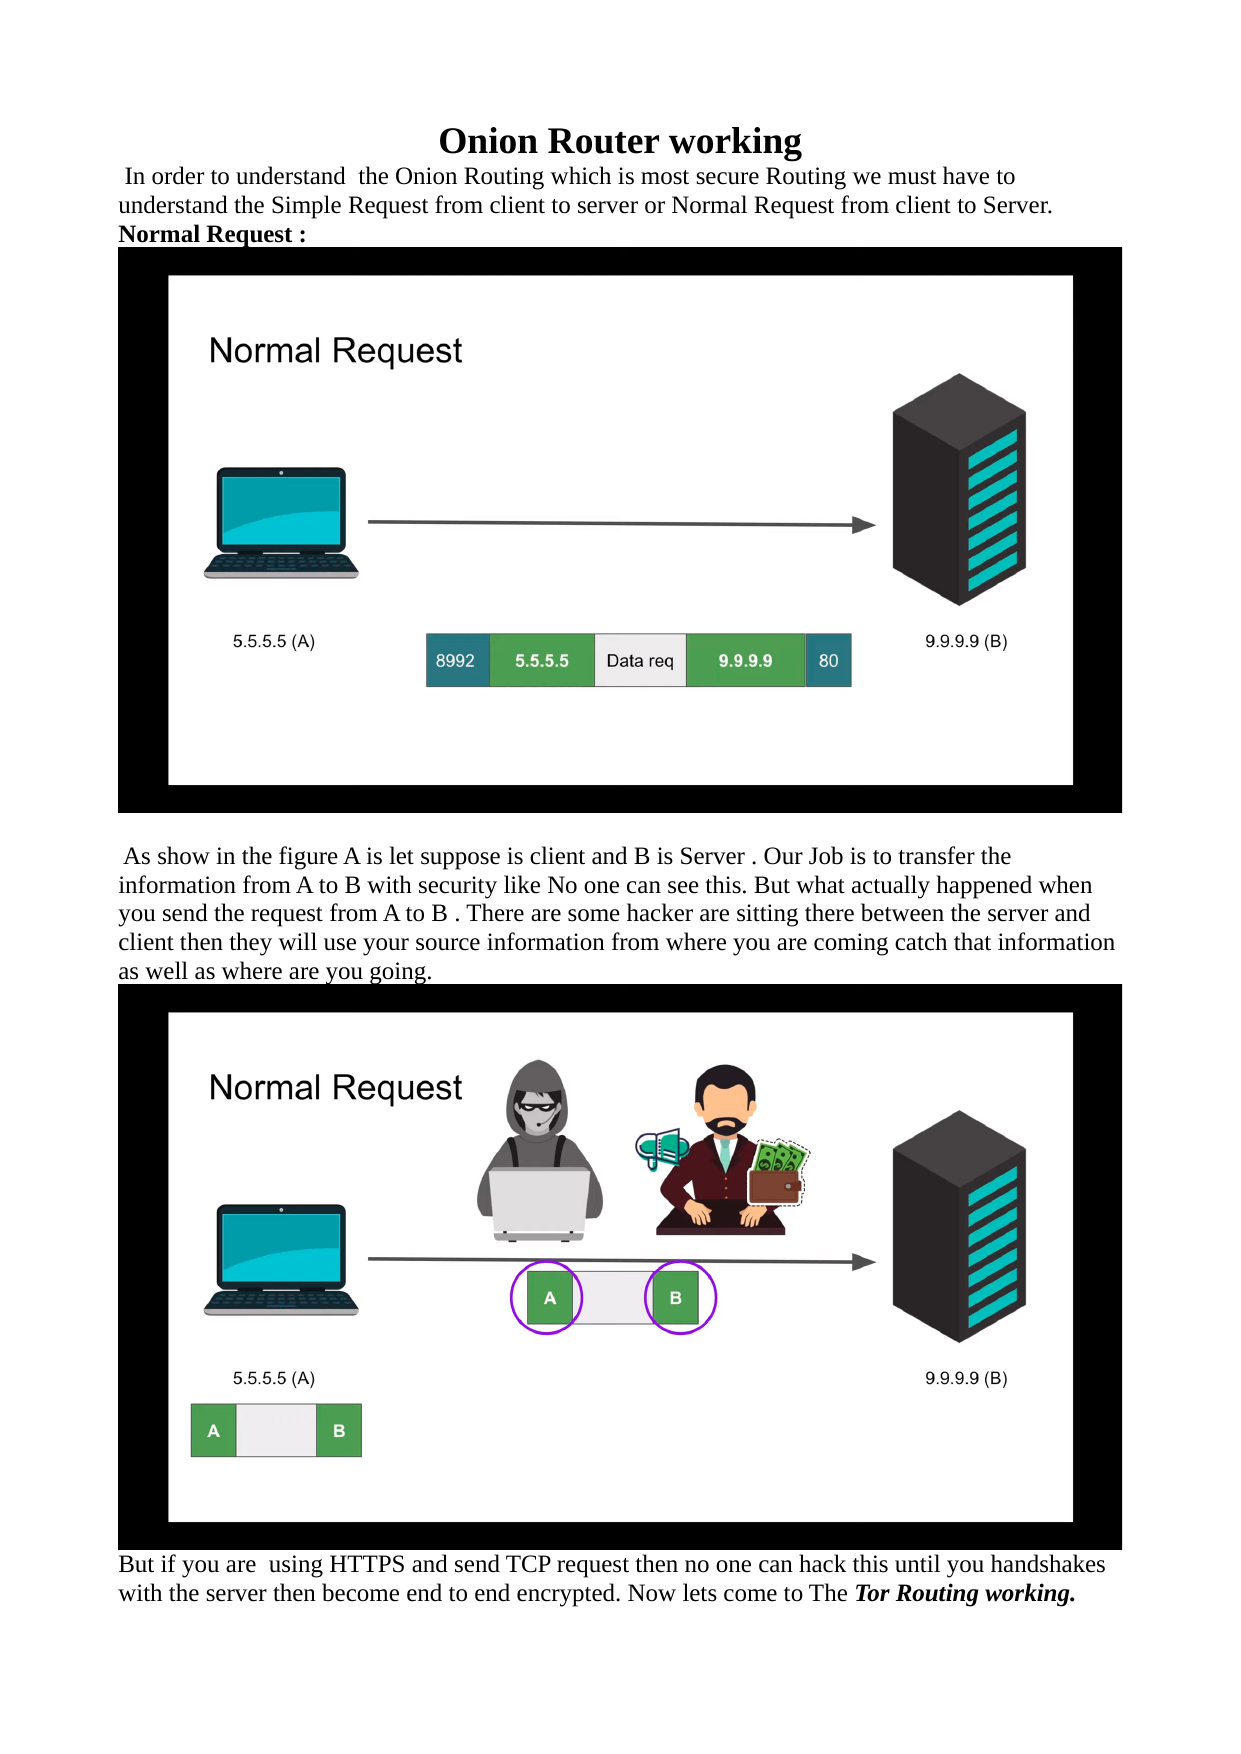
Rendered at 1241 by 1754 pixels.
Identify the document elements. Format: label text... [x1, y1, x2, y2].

picture [118, 247, 1123, 813]
text As show in the figure A is let suppose is client and B is Server . Our Job is to transfer the information from A to B with security like No one can see this. But what actually happened when you send the request from A to B . There are some hacker are sitting there between the server and client then they will use your source information from where you are coming catch that information as well as where are you going. [118, 841, 1122, 984]
picture [118, 984, 1123, 1550]
text But if you are using HTTPS and send TCP request then no one can hack this until you handshakes with the server then become end to end encrypted. Now lets come to The Tor Routing working. [118, 1550, 1122, 1607]
text Onion Router working [118, 118, 1122, 161]
text In order to understand the Onion Routing which is most secure Routing we must have to understand the Simple Request from client to server or Normal Request from client to Server. [118, 161, 1122, 219]
text Normal Request : [118, 219, 1122, 247]
